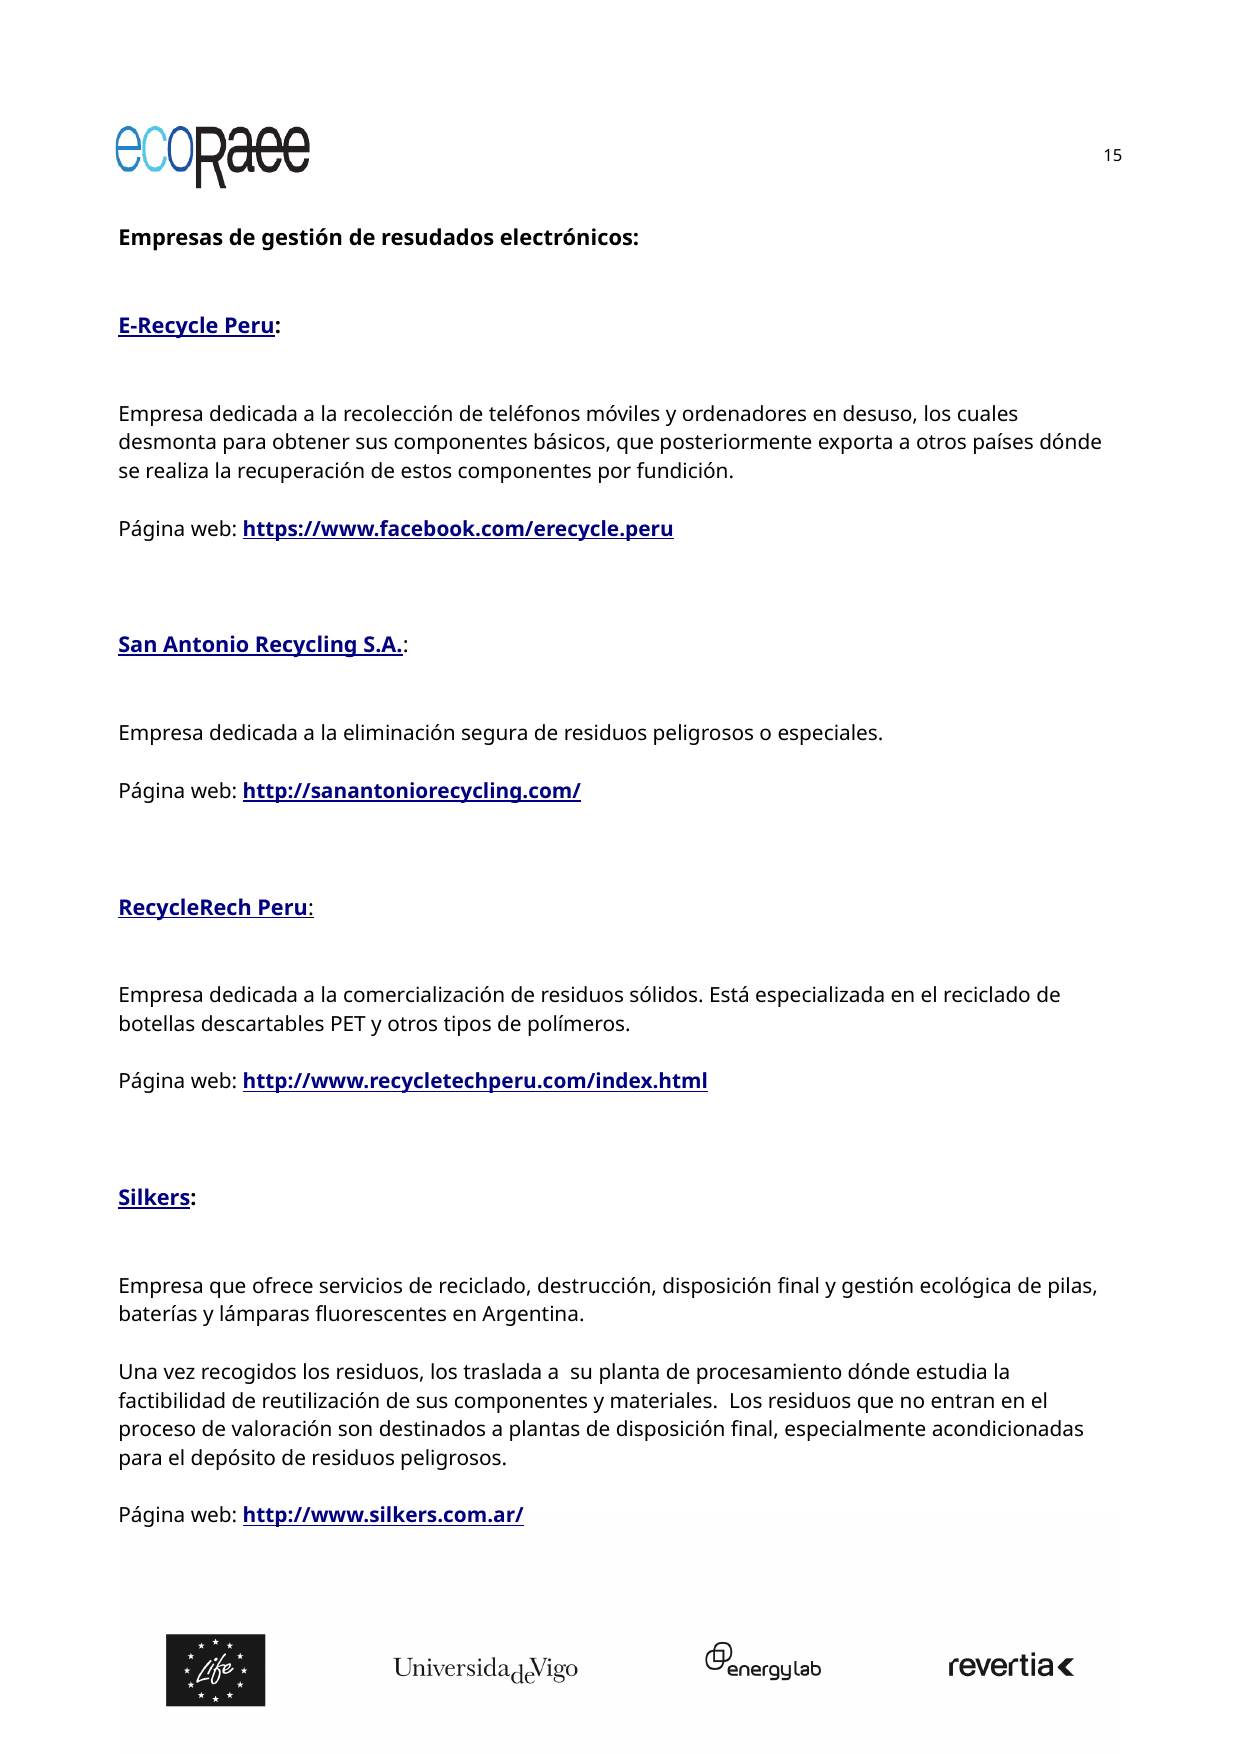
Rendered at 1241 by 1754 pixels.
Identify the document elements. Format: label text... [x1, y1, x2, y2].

text San Antonio Recycling S.A.: [118, 629, 1122, 659]
text Silkers: [118, 1182, 1122, 1212]
text Página web: https://www.facebook.com/erecycle.peru [118, 514, 1122, 542]
picture [114, 124, 311, 190]
text Una vez recogidos los residuos, los traslada a su planta de procesamiento dónde estudia la factibilidad de reutilización de sus componentes y materiales. Los residuos que no entran en el proceso de valoración son destinados a plantas de disposición final, especialmente acondicionadas para el depósito de residuos peligrosos. [118, 1357, 1122, 1471]
text Página web: http://sanantoniorecycling.com/ [118, 776, 1122, 804]
picture [145, 1514, 151, 1521]
text Empresa que ofrece servicios de reciclado, destrucción, disposición final y gestión ecológica de pilas, baterías y lámparas fluorescentes en Argentina. [118, 1271, 1122, 1328]
text Página web: http://www.silkers.com.ar/ [118, 1501, 1122, 1514]
text Página web: http://www.recycletechperu.com/index.html [118, 1067, 1122, 1095]
text RecycleRech Peru: [118, 892, 1122, 921]
picture [118, 1514, 1123, 1754]
text Empresas de gestión de resudados electrónicos: [118, 221, 1122, 251]
text E-Recycle Peru: [118, 310, 1122, 340]
text Empresa dedicada a la recolección de teléfonos móviles y ordenadores en desuso, los cuales desmonta para obtener sus componentes básicos, que posteriormente exporta a otros países dónde se realiza la recuperación de estos componentes por fundición. [118, 399, 1122, 484]
text Empresa dedicada a la comercialización de residuos sólidos. Está especializada en el reciclado de botellas descartables PET y otros tipos de polímeros. [118, 980, 1122, 1037]
text Empresa dedicada a la eliminación segura de residuos peligrosos o especiales. [118, 718, 1122, 746]
